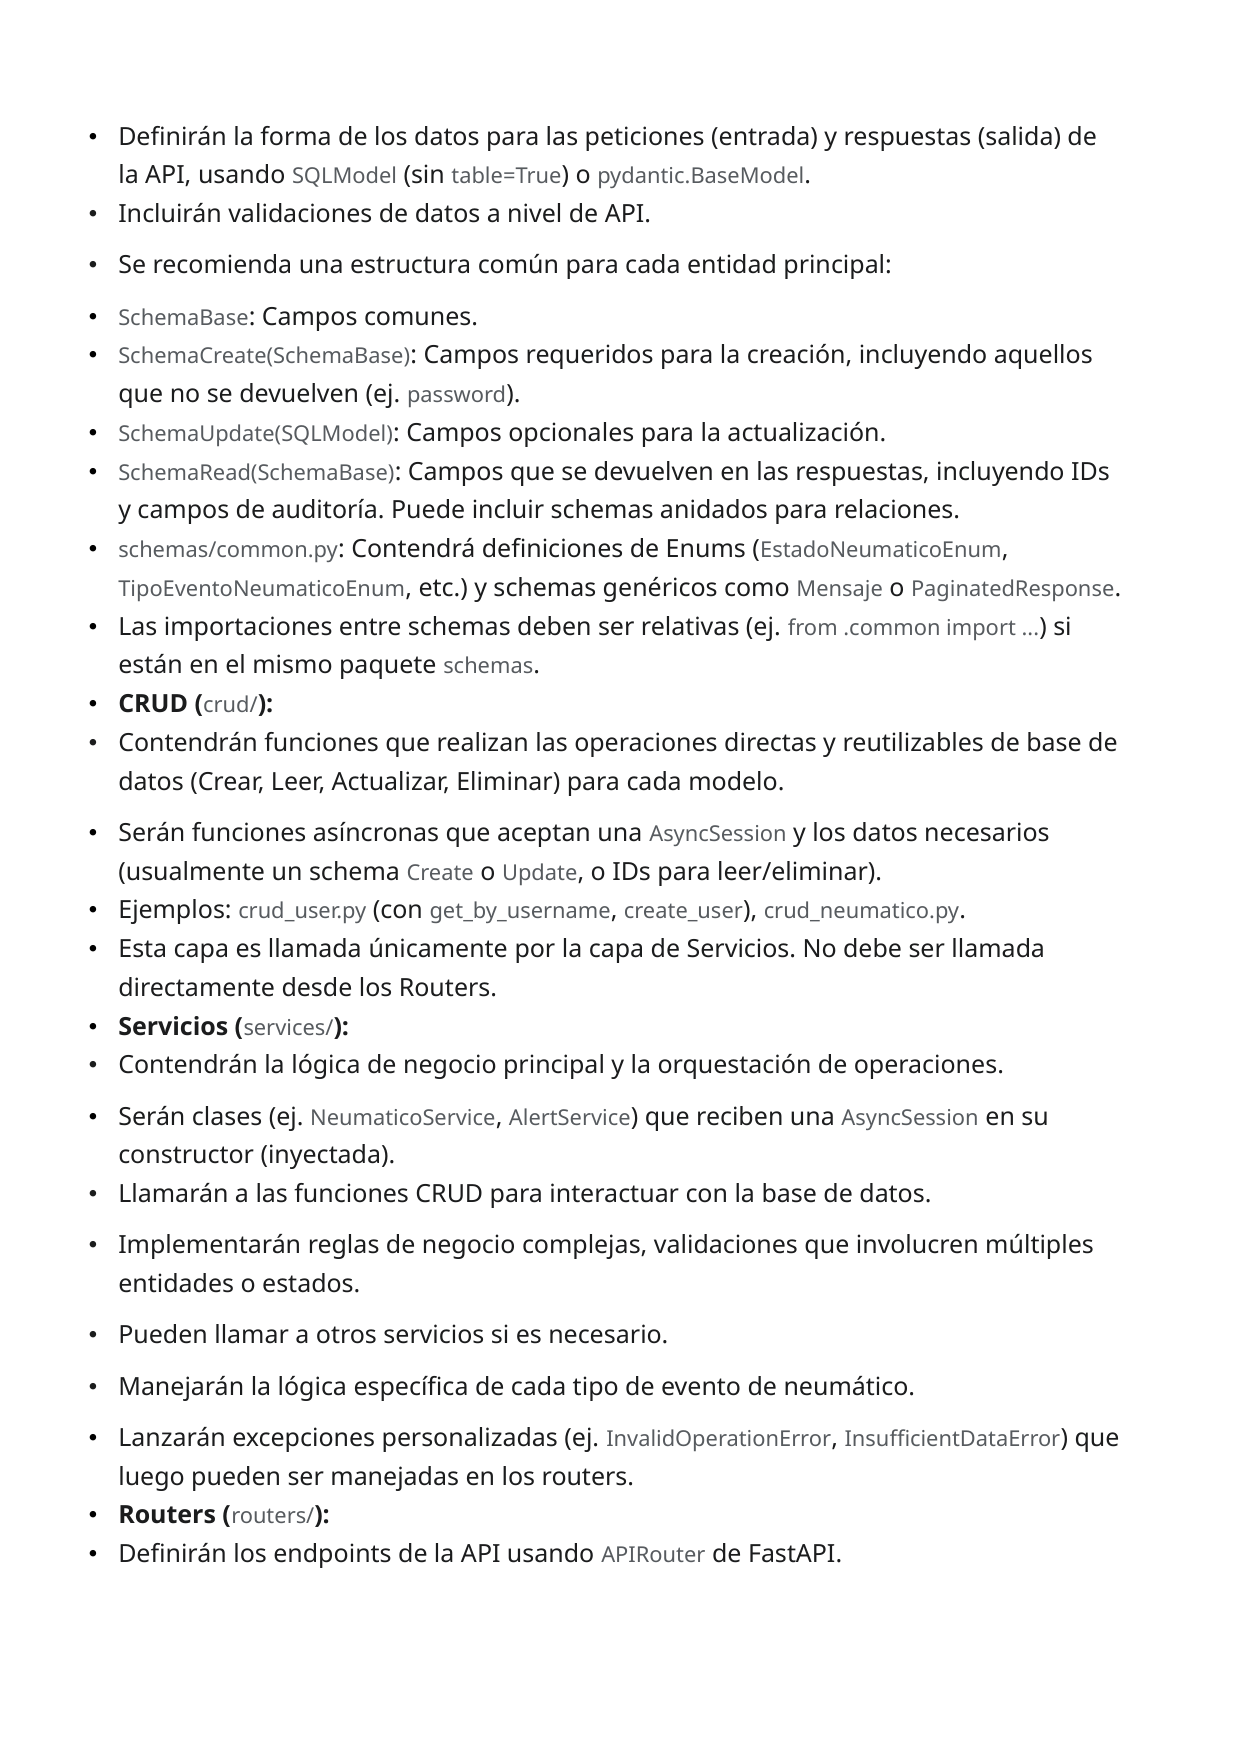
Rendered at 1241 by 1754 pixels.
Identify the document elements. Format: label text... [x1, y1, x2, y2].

list Contendrán la lógica de negocio principal y la orquestación de operaciones. [118, 1047, 1122, 1081]
list SchemaCreate(SchemaBase): Campos requeridos para la creación, incluyendo aquellos que no se devuelven (ej. password). [118, 337, 1122, 410]
list Llamarán a las funciones CRUD para interactuar con la base de datos. [118, 1176, 1122, 1210]
list SchemaRead(SchemaBase): Campos que se devuelven en las respuestas, incluyendo IDs y campos de auditoría. Puede incluir schemas anidados para relaciones. [118, 453, 1122, 526]
list Contendrán funciones que realizan las operaciones directas y reutilizables de base de datos (Crear, Leer, Actualizar, Eliminar) para cada modelo. [118, 724, 1122, 797]
list Routers (routers/): [118, 1497, 1122, 1531]
list CRUD (crud/): [118, 686, 1122, 720]
list Pueden llamar a otros servicios si es necesario. [118, 1317, 1122, 1351]
list Implementarán reglas de negocio complejas, validaciones que involucren múltiples entidades o estados. [118, 1227, 1122, 1300]
list SchemaBase: Campos comunes. [118, 298, 1122, 332]
list SchemaUpdate(SQLModel): Campos opcionales para la actualización. [118, 414, 1122, 448]
list Las importaciones entre schemas deben ser relativas (ej. from .common import ...) si están en el mismo paquete schemas. [118, 608, 1122, 681]
list Lanzarán excepciones personalizadas (ej. InvalidOperationError, InsufficientDataError) que luego pueden ser manejadas en los routers. [118, 1419, 1122, 1492]
list Definirán la forma de los datos para las peticiones (entrada) y respuestas (salida) de la API, usando SQLModel (sin table=True) o pydantic.BaseModel. [118, 118, 1122, 191]
list Manejarán la lógica específica de cada tipo de evento de neumático. [118, 1368, 1122, 1402]
list Se recomienda una estructura común para cada entidad principal: [118, 247, 1122, 281]
list Serán clases (ej. NeumaticoService, AlertService) que reciben una AsyncSession en su constructor (inyectada). [118, 1098, 1122, 1171]
list schemas/common.py: Contendrá definiciones de Enums (EstadoNeumaticoEnum, TipoEventoNeumaticoEnum, etc.) y schemas genéricos como Mensaje o PaginatedResponse. [118, 531, 1122, 603]
list Incluirán validaciones de datos a nivel de API. [118, 196, 1122, 230]
list Definirán los endpoints de la API usando APIRouter de FastAPI. [118, 1536, 1122, 1570]
list Servicios (services/): [118, 1008, 1122, 1042]
list Esta capa es llamada únicamente por la capa de Servicios. No debe ser llamada directamente desde los Routers. [118, 931, 1122, 1003]
list Serán funciones asíncronas que aceptan una AsyncSession y los datos necesarios (usualmente un schema Create o Update, o IDs para leer/eliminar). [118, 814, 1122, 887]
list Ejemplos: crud_user.py (con get_by_username, create_user), crud_neumatico.py. [118, 892, 1122, 926]
